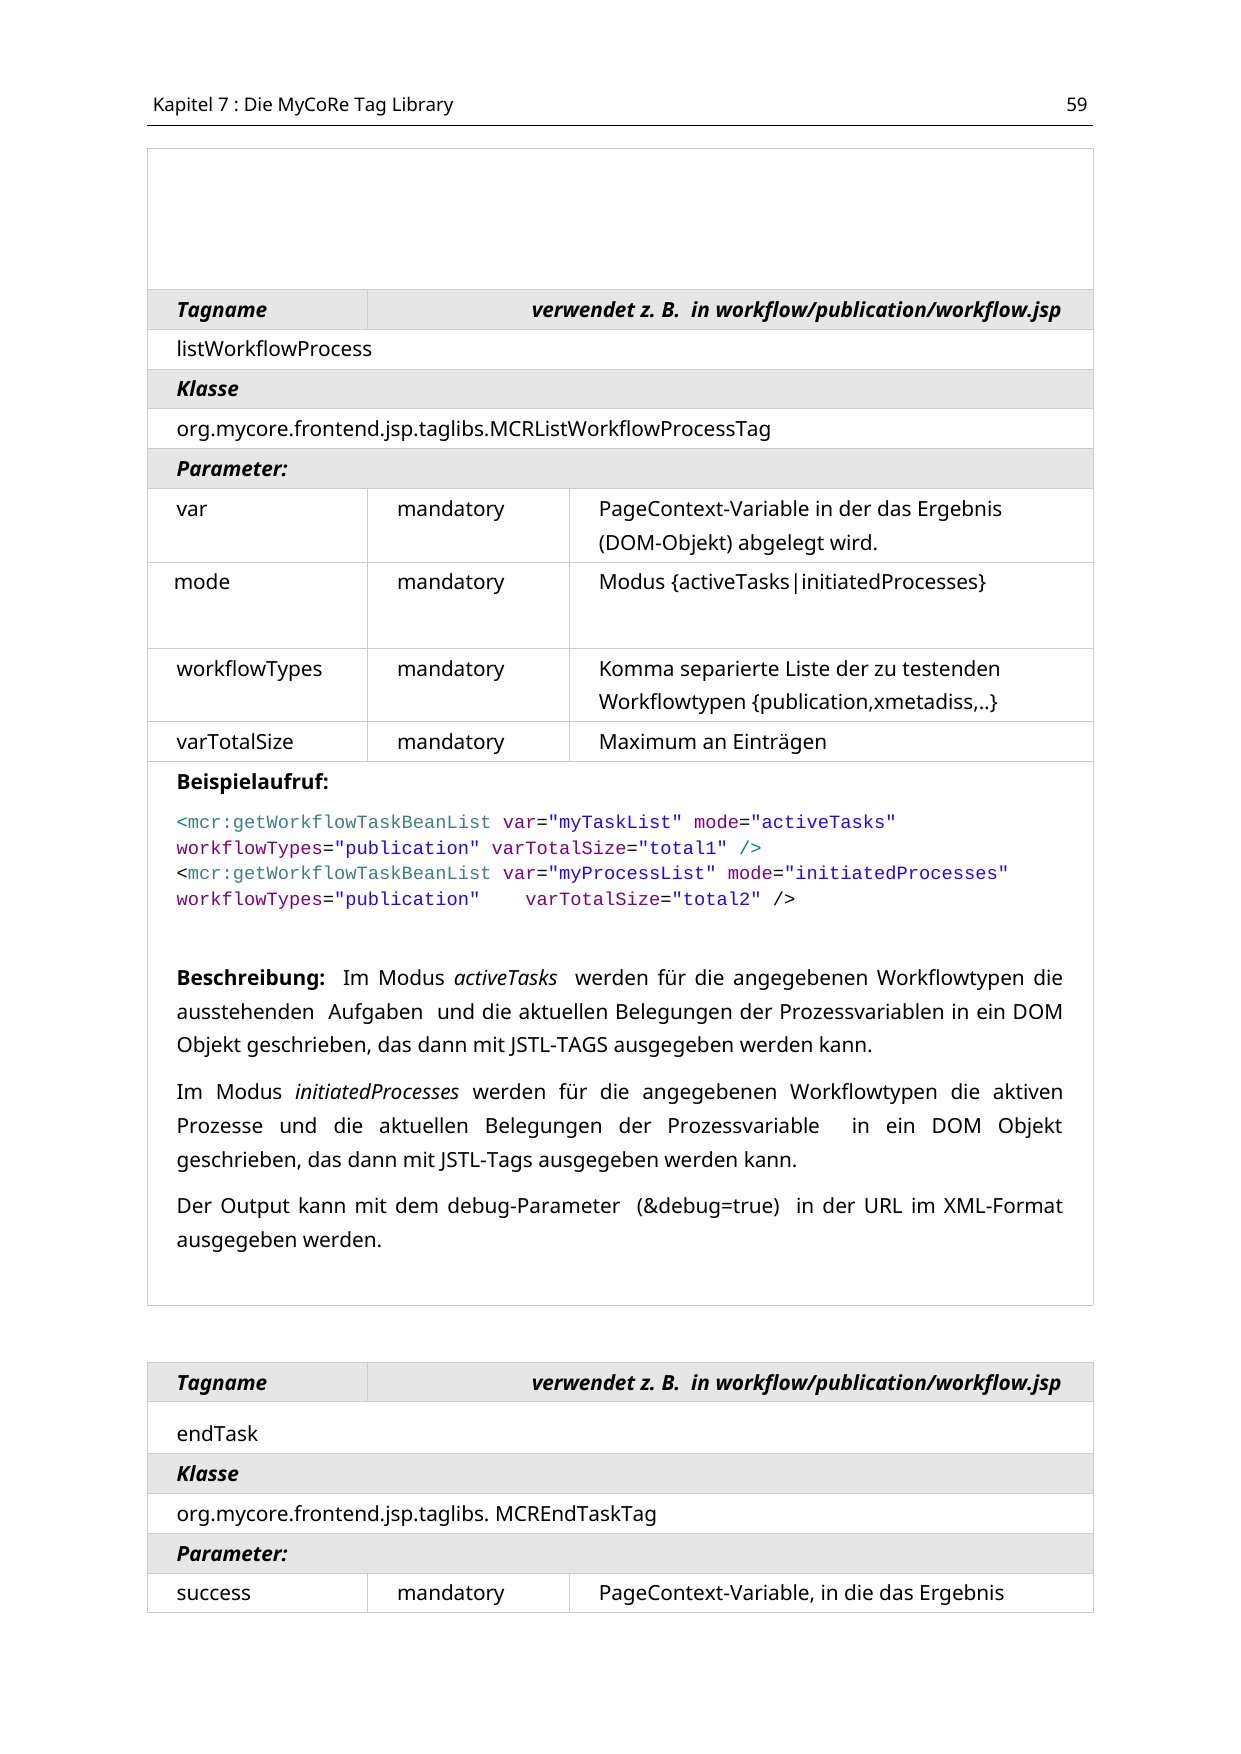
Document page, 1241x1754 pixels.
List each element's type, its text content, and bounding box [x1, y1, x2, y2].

table_cell [148, 149, 1093, 289]
table_cell PageContext-Variable in der das Ergebnis (DOM-Objekt) abgelegt wird. [570, 489, 1093, 562]
table_header Tagname [148, 1363, 367, 1401]
table_cell Modus {activeTasks|initiatedProcesses} [570, 563, 1093, 648]
table_cell Parameter: [148, 449, 1093, 488]
table_cell endTask [148, 1402, 1093, 1453]
table_cell mandatory [368, 649, 569, 721]
table_cell var [148, 489, 367, 562]
table_header verwendet z. B. in workflow/publication/workflow.jsp [368, 290, 1093, 329]
table_cell org.mycore.frontend.jsp.taglibs. MCREndTaskTag [148, 1494, 1093, 1533]
table_cell mandatory [368, 722, 569, 761]
table_cell Maximum an Einträgen [570, 722, 1093, 761]
table_cell Klasse [148, 1454, 1093, 1493]
table_cell Klasse [148, 370, 1093, 408]
table_cell success [148, 1574, 367, 1612]
table_header Tagname [148, 290, 367, 329]
table_cell org.mycore.frontend.jsp.taglibs.MCRListWorkflowProcessTag [148, 409, 1093, 448]
table_cell mandatory [368, 489, 569, 562]
table_cell mandatory [368, 1574, 569, 1612]
table_cell listWorkflowProcess [148, 330, 1093, 369]
table_cell varTotalSize [148, 722, 367, 761]
table_header verwendet z. B. in workflow/publication/workflow.jsp [368, 1363, 1093, 1401]
table_cell workflowTypes [148, 649, 367, 721]
table_cell Komma separierte Liste der zu testenden Workflowtypen {publication,xmetadiss,..} [570, 649, 1093, 721]
table_cell mandatory [368, 563, 569, 648]
table_cell PageContext-Variable, in die das Ergebnis [570, 1574, 1093, 1612]
table_cell Beispielaufruf: <mcr:getWorkflowTaskBeanList var="myTaskList" mode="activeTasks" workflowTypes="publication" varTotalSize="total1" /> <mcr:getWorkflowTaskBeanList var="myProcessList" mode="initiatedProcesses" workflowTypes="publication" varTotalSize="total2" /> Beschreibung: Im Modus activeTasks werden für die angegebenen Workflowtypen die ausstehenden Aufgaben und die aktuellen Belegungen der Prozessvariablen in ein DOM Objekt geschrieben, das dann mit JSTL-TAGS ausgegeben werden kann. Im Modus initiatedProcesses werden für die angegebenen Workflowtypen die aktiven Prozesse und die aktuellen Belegungen der Prozessvariable in ein DOM Objekt geschrieben, das dann mit JSTL-Tags ausgegeben werden kann. Der Output kann mit dem debug-Parameter (&debug=true) in der URL im XML-Format ausgegeben werden. [148, 762, 1093, 1305]
table_cell mode [148, 563, 367, 648]
table_cell Parameter: [148, 1534, 1093, 1573]
